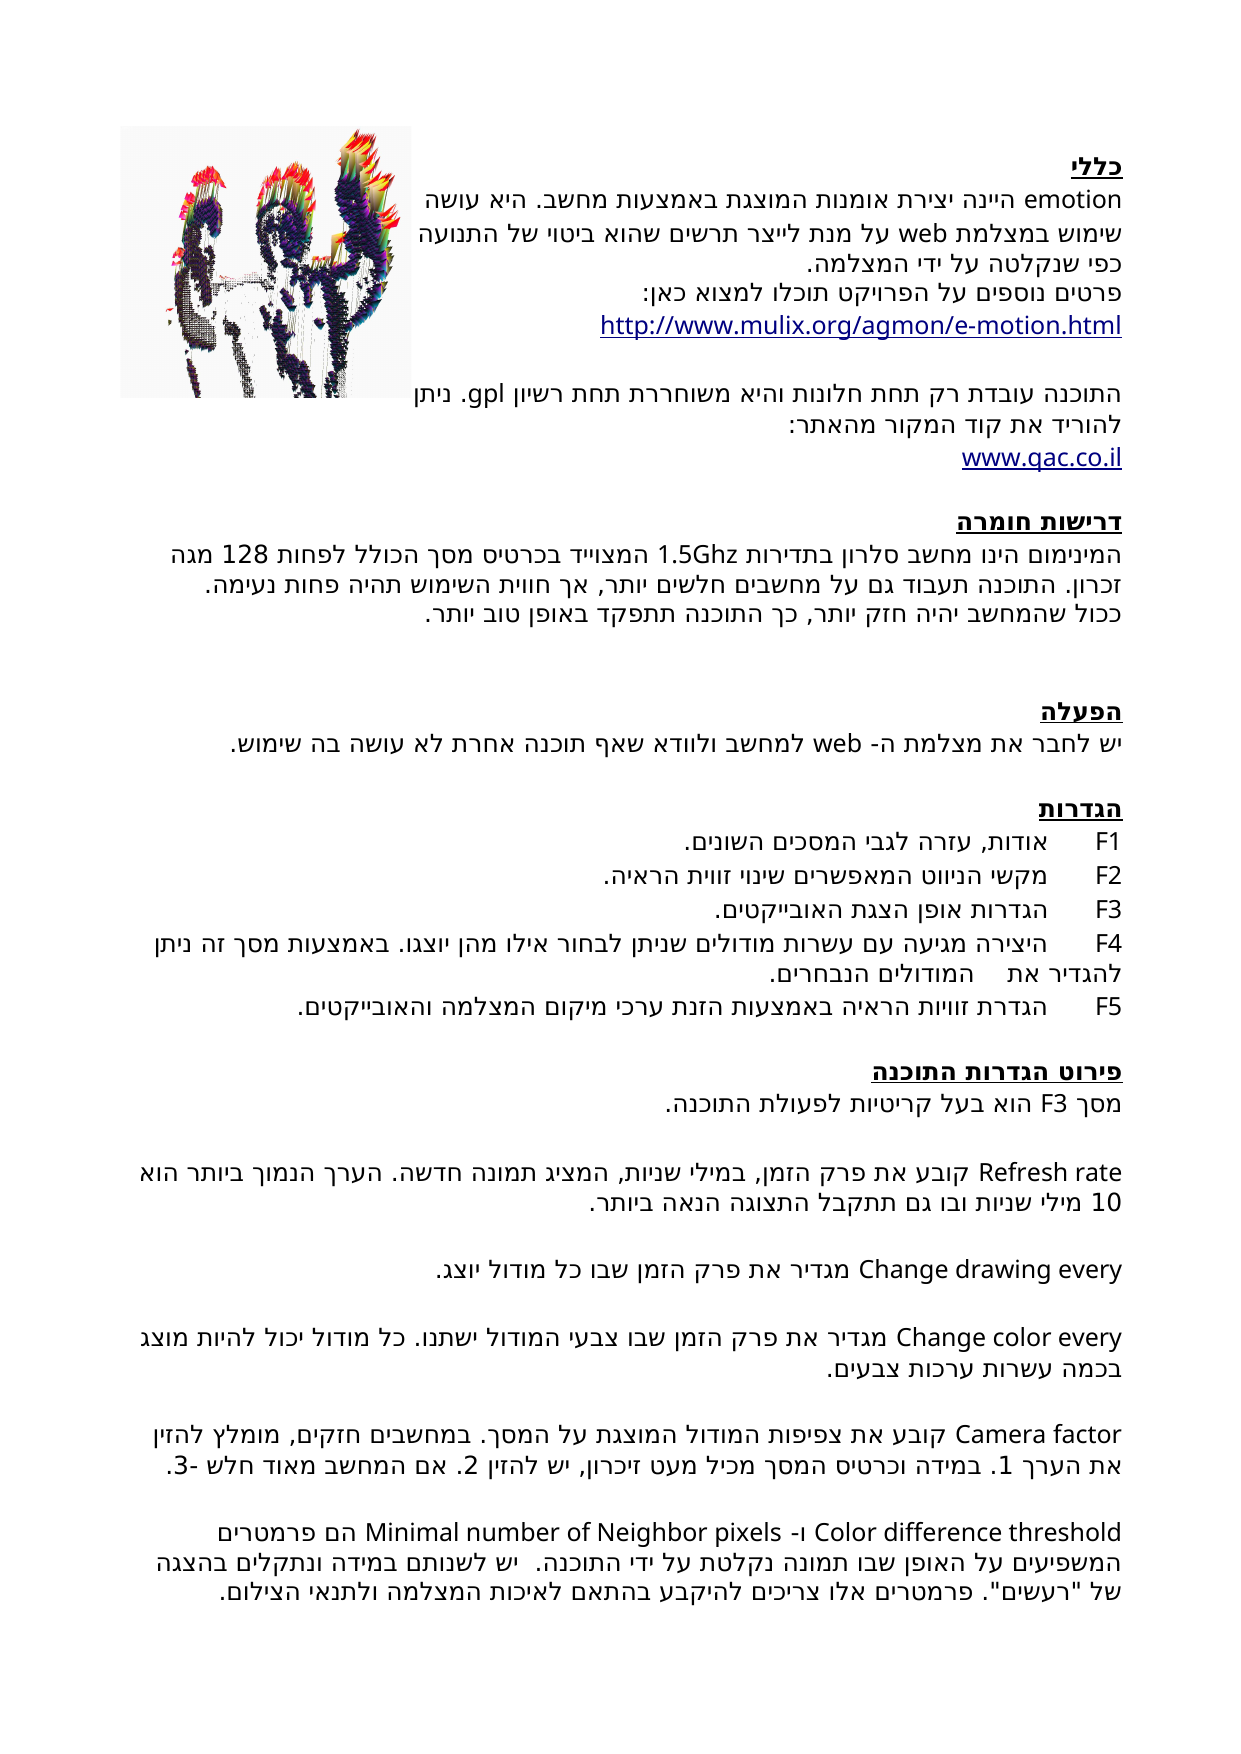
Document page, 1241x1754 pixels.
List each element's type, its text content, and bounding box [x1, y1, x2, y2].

text הפעלה [118, 697, 1122, 726]
text emotion היינה יצירת אומנות המוצגת באמצעות מחשב. היא עושה שימוש במצלמת web על מנת לייצר תרשים שהוא ביטוי של התנועה כפי שנקלטה על ידי המצלמה. [412, 181, 1122, 279]
text ככול שהמחשב יהיה חזק יותר, כך התוכנה תתפקד באופן טוב יותר. [118, 600, 1122, 629]
text www.qac.co.il [118, 439, 1122, 473]
text Camera factor קובע את צפיפות המודול המוצגת על המסך. במחשבים חזקים, מומלץ להזין את הערך 1. במידה וכרטיס המסך מכיל מעט זיכרון, יש להזין 2. אם המחשב מאוד חלש -3. [118, 1417, 1122, 1480]
text Color difference threshold ו- Minimal number of Neighbor pixels הם פרמטרים המשפיעים על האופן שבו תמונה נקלטת על ידי התוכנה. יש לשנותם במידה ונתקלים בהצגה של "רעשים". פרמטרים אלו צריכים להיקבע בהתאם לאיכות המצלמה ולתנאי הצילום. [118, 1514, 1122, 1607]
text http://www.mulix.org/agmon/e-motion.html [412, 308, 1122, 342]
text F1 אודות, עזרה לגבי המסכים השונים. [118, 823, 1122, 857]
text Change drawing every מגדיר את פרק הזמן שבו כל מודול יוצג. [118, 1252, 1122, 1286]
text הגדרות [118, 794, 1122, 823]
text Change color every מגדיר את פרק הזמן שבו צבעי המודול ישתנו. כל מודול יכול להיות מוצג בכמה עשרות ערכות צבעים. [118, 1320, 1122, 1383]
text F5 הגדרת זוויות הראיה באמצעות הזנת ערכי מיקום המצלמה והאובייקטים. [118, 989, 1122, 1023]
text פירוט הגדרות התוכנה [118, 1057, 1122, 1086]
picture [120, 126, 412, 398]
text Refresh rate קובע את פרק הזמן, במילי שניות, המציג תמונה חדשה. הערך הנמוך ביותר הוא 10 מילי שניות ובו גם תתקבל התצוגה הנאה ביותר. [118, 1154, 1122, 1217]
text דרישות חומרה [118, 507, 1122, 536]
text כללי [412, 152, 1122, 181]
text פרטים נוספים על הפרויקט תוכלו למצוא כאן: [412, 279, 1122, 308]
text F2 מקשי הניווט המאפשרים שינוי זווית הראיה. [118, 857, 1122, 892]
text יש לחבר את מצלמת ה- web למחשב ולוודא שאף תוכנה אחרת לא עושה בה שימוש. [118, 726, 1122, 760]
text התוכנה עובדת רק תחת חלונות והיא משוחררת תחת רשיון gpl. ניתן להוריד את קוד המקור מהאתר: [118, 376, 1122, 439]
text F4 היצירה מגיעה עם עשרות מודולים שניתן לבחור אילו מהן יוצגו. באמצעות מסך זה ניתן להגדיר את המודולים הנבחרים. [118, 926, 1122, 989]
text מסך F3 הוא בעל קריטיות לפעולת התוכנה. [118, 1086, 1122, 1120]
text F3 הגדרות אופן הצגת האובייקטים. [118, 892, 1122, 926]
text המינימום הינו מחשב סלרון בתדירות 1.5Ghz המצוייד בכרטיס מסך הכולל לפחות 128 מגה זכרון. התוכנה תעבוד גם על מחשבים חלשים יותר, אך חווית השימוש תהיה פחות נעימה. [118, 536, 1122, 600]
